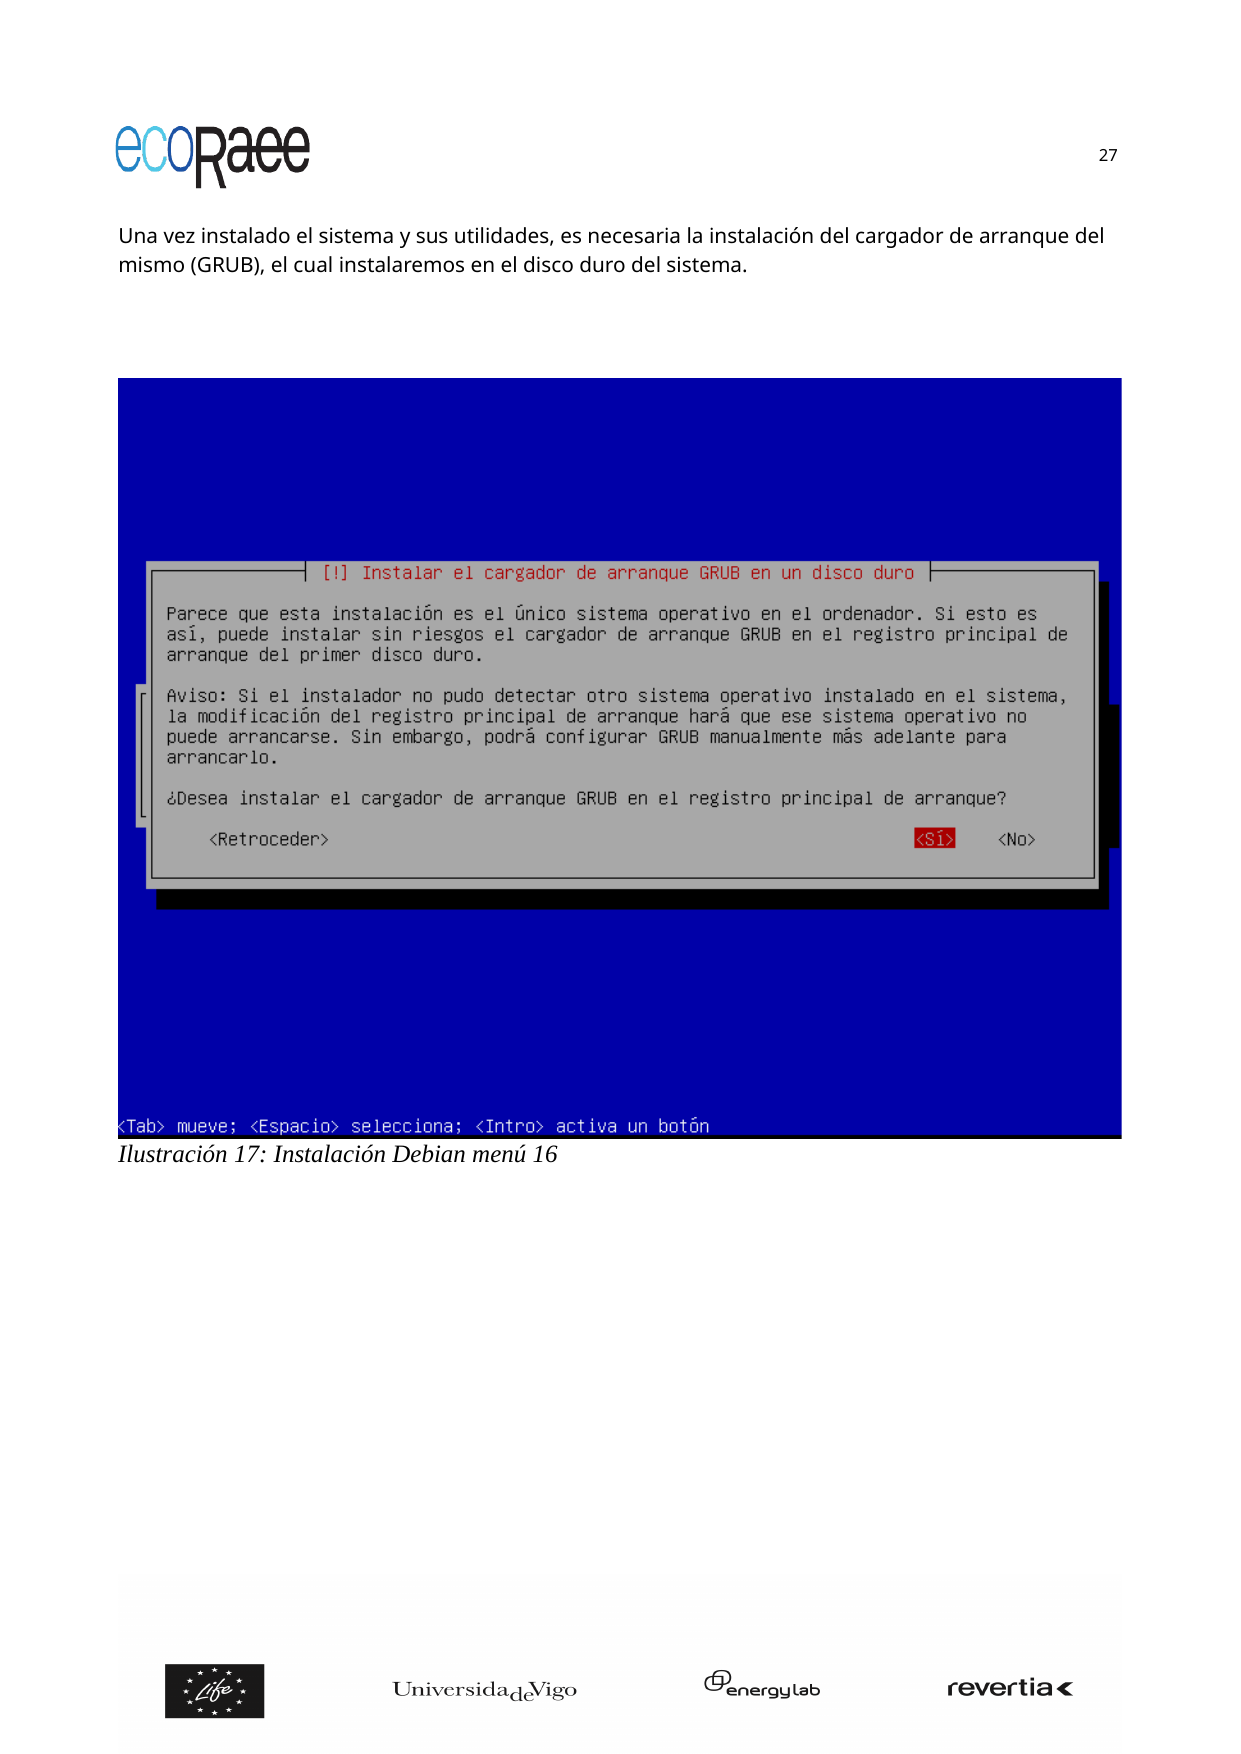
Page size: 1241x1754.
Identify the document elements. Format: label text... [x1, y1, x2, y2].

text Ilustración 17: Instalación Debian menú 16 [118, 1139, 1122, 1168]
picture [117, 1574, 1122, 1754]
text Una vez instalado el sistema y sus utilidades, es necesaria la instalación del cargador de arranque del mismo (GRUB), el cual instalaremos en el disco duro del sistema. [118, 221, 1122, 278]
picture [118, 378, 1122, 1139]
picture [114, 124, 311, 190]
